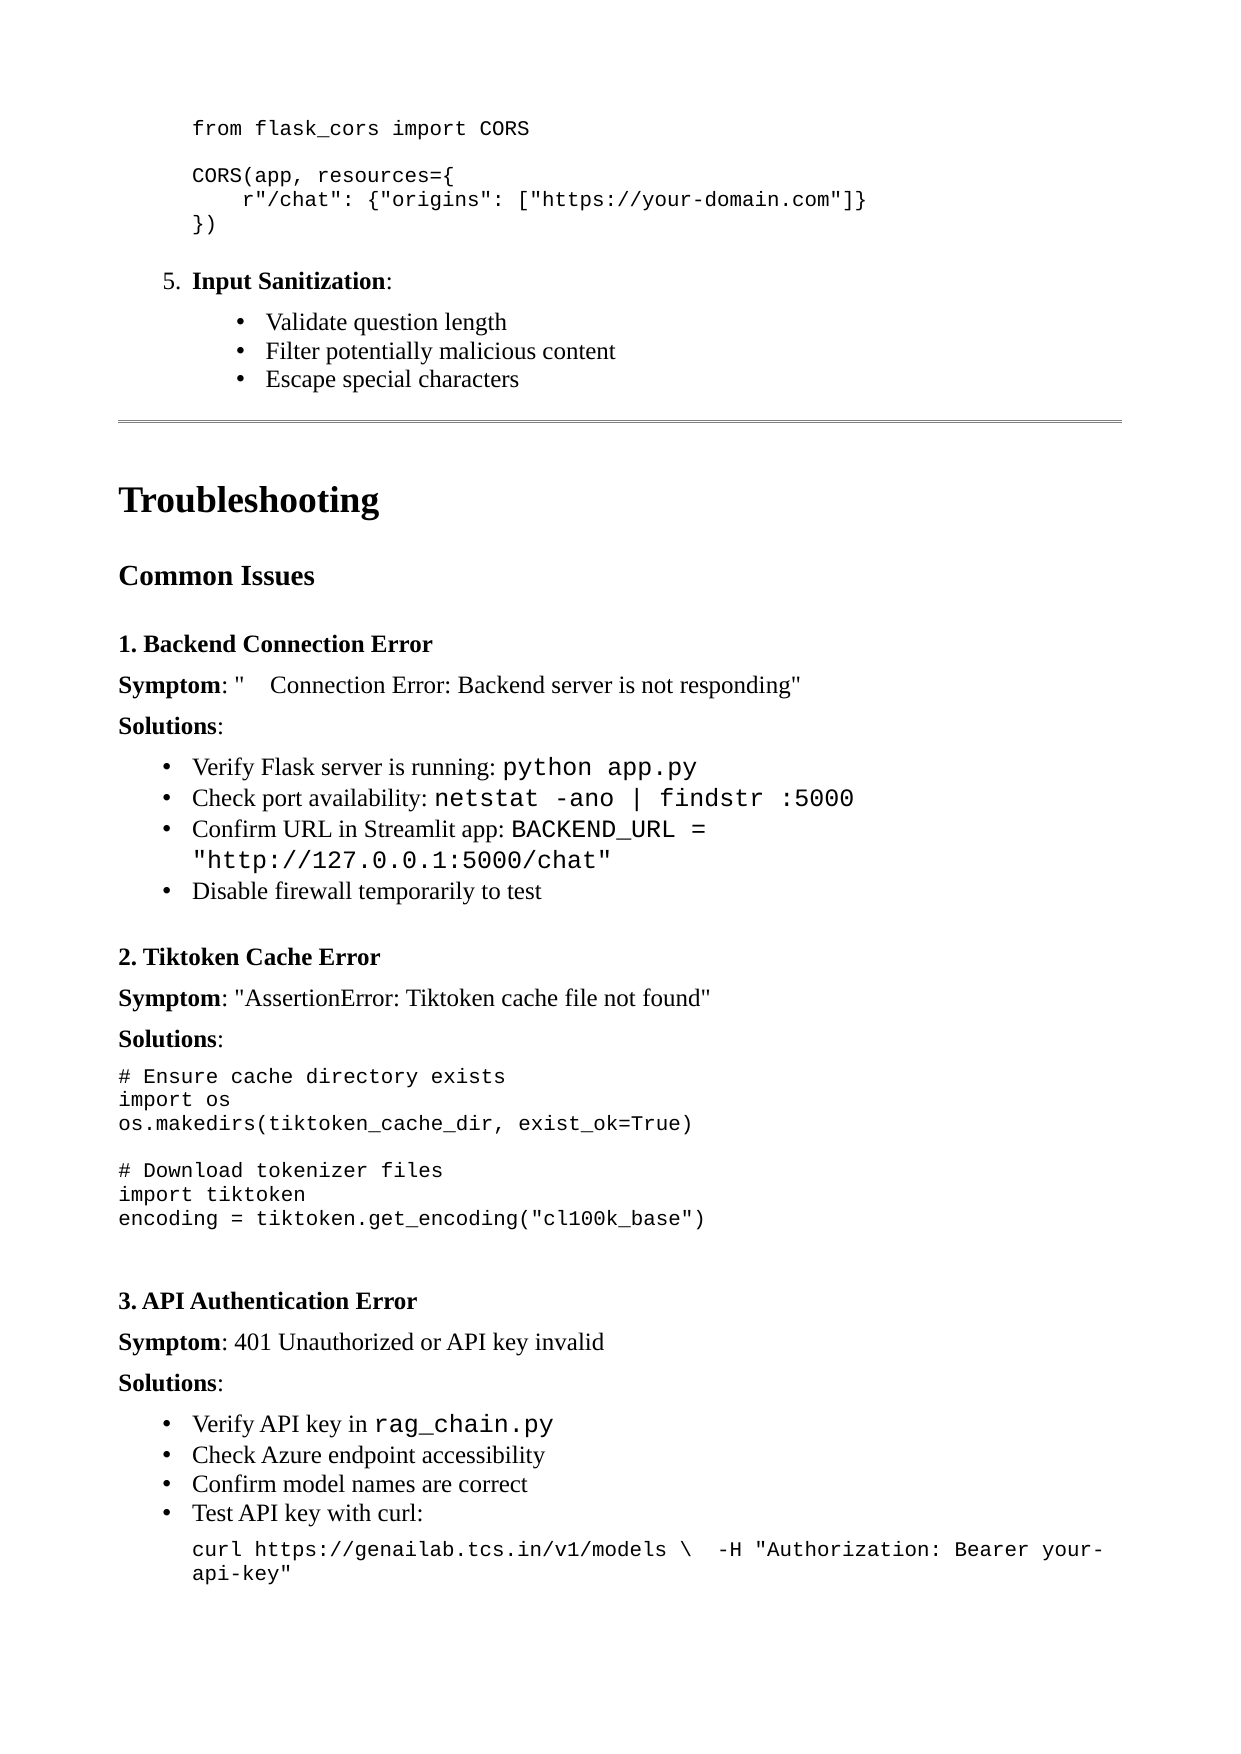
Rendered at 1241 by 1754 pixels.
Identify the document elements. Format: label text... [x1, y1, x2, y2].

list curl https://genailab.tcs.in/v1/models \ -H "Authorization: Bearer your-api-key" [162, 1539, 1122, 1586]
list Input Sanitization: [162, 266, 1122, 294]
text Solutions: [118, 711, 1122, 740]
text # Ensure cache directory exists [118, 1066, 1122, 1089]
list Validate question length [236, 307, 1122, 336]
list Test API key with curl: [162, 1498, 1122, 1527]
text os.makedirs(tiktoken_cache_dir, exist_ok=True) [118, 1113, 1122, 1137]
list Check port availability: netstat -ano | findstr :5000 [162, 783, 1122, 814]
subtitle Troubleshooting [118, 477, 1122, 520]
text Symptom: "❌ Connection Error: Backend server is not responding" [118, 670, 1122, 699]
text Symptom: 401 Unauthorized or API key invalid [118, 1327, 1122, 1356]
list from flask_cors import CORS [162, 118, 1122, 142]
list Check Azure endpoint accessibility [162, 1440, 1122, 1469]
text Solutions: [118, 1368, 1122, 1397]
list }) [162, 213, 1122, 236]
text Solutions: [118, 1024, 1122, 1053]
subtitle Common Issues [118, 558, 1122, 591]
text # Download tokenizer files [118, 1160, 1122, 1184]
text import tiktoken [118, 1184, 1122, 1208]
list Disable firewall temporarily to test [162, 876, 1122, 904]
list Confirm model names are correct [162, 1469, 1122, 1498]
subtitle 2. Tiktoken Cache Error [118, 942, 1122, 971]
list Verify API key in rag_chain.py [162, 1409, 1122, 1440]
list Confirm URL in Streamlit app: BACKEND_URL = "http://127.0.0.1:5000/chat" [162, 814, 1122, 876]
list Verify Flask server is running: python app.py [162, 752, 1122, 783]
text import os [118, 1089, 1122, 1113]
text Symptom: "AssertionError: Tiktoken cache file not found" [118, 983, 1122, 1012]
list r"/chat": {"origins": ["https://your-domain.com"]} [162, 189, 1122, 213]
subtitle 1. Backend Connection Error [118, 629, 1122, 657]
text encoding = tiktoken.get_encoding("cl100k_base") [118, 1208, 1122, 1231]
list CORS(app, resources={ [162, 165, 1122, 189]
list Filter potentially malicious content [236, 336, 1122, 364]
list Escape special characters [236, 364, 1122, 393]
subtitle 3. API Authentication Error [118, 1286, 1122, 1314]
